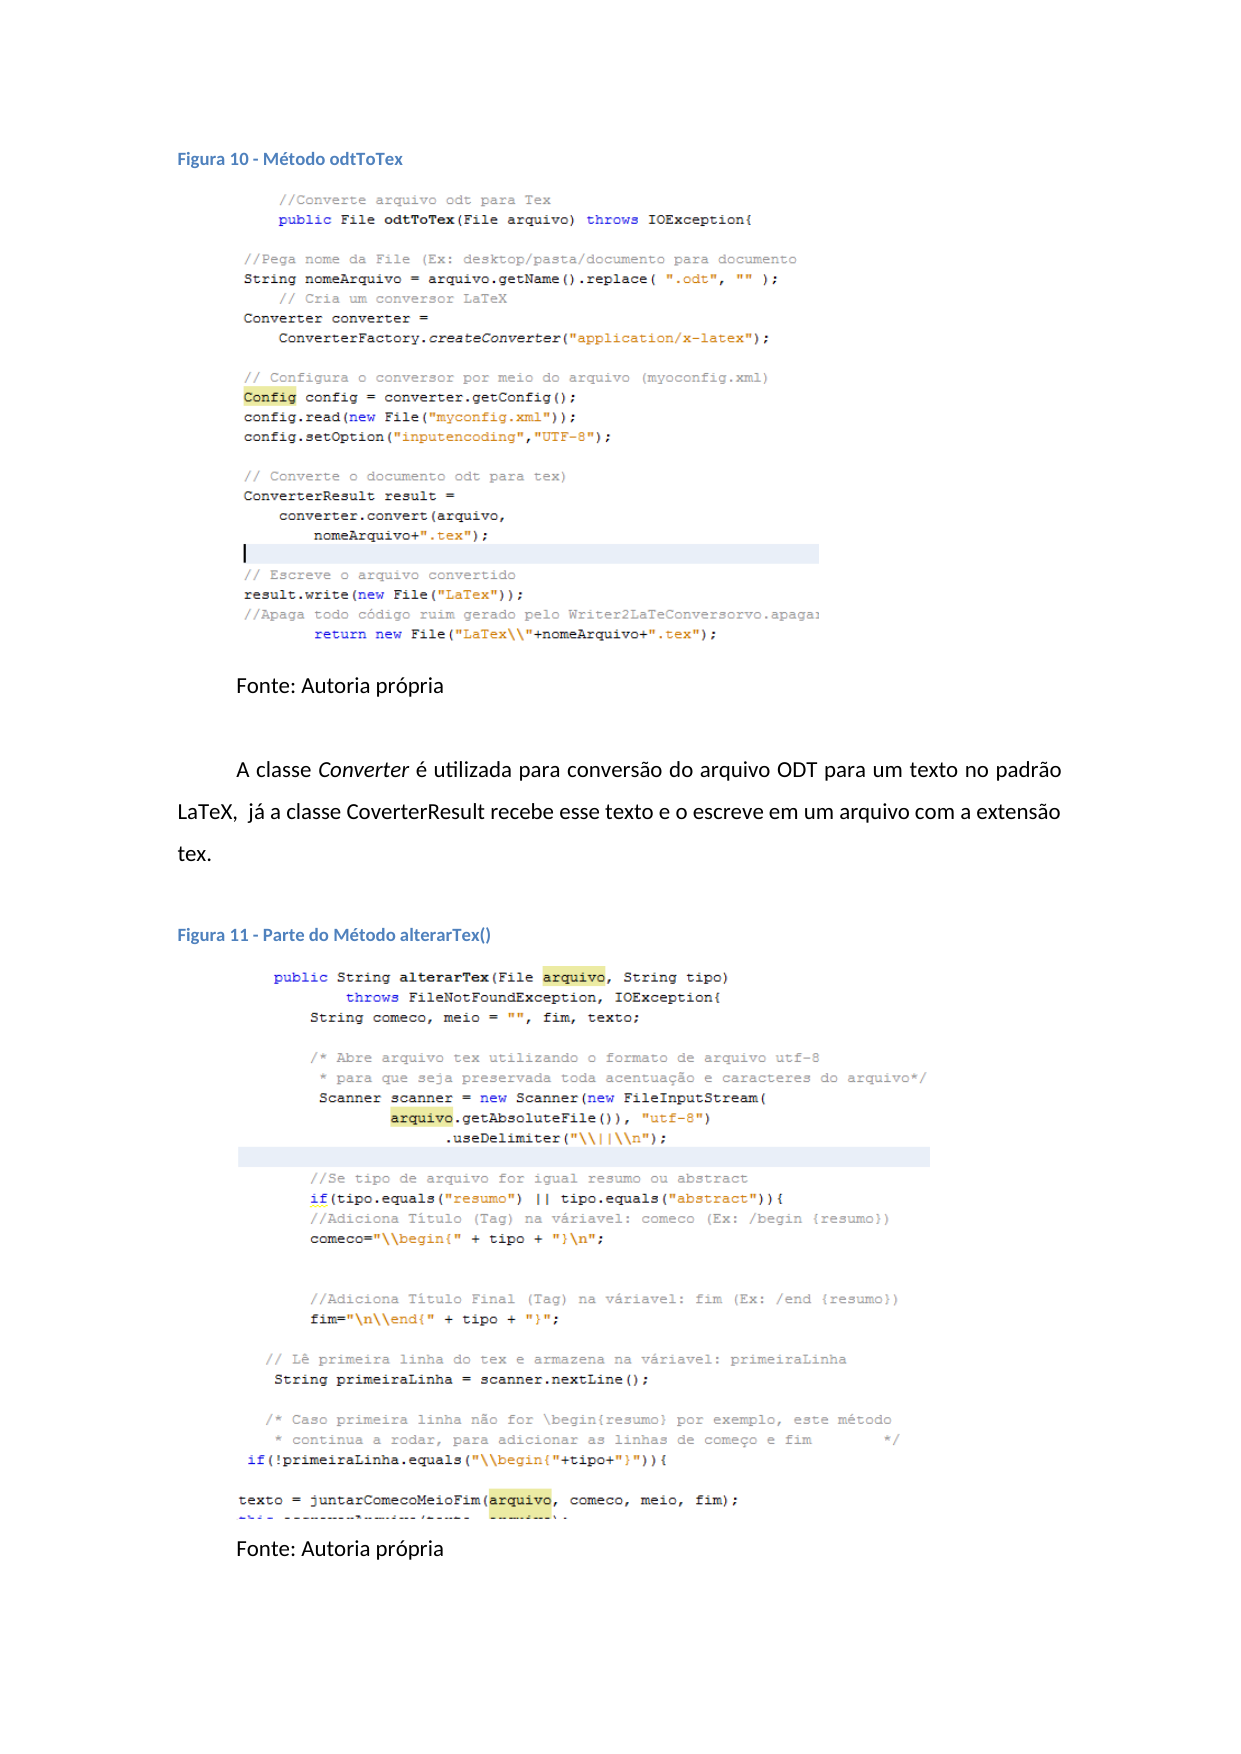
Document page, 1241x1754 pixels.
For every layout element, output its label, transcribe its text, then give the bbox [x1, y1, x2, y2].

text Figura 11 - Parte do Método alterarTex() [177, 923, 1063, 946]
text Fonte: Autoria própria [177, 671, 1063, 699]
text Fonte: Autoria própria [177, 1534, 1063, 1562]
text Figura 10 - Método odtToTex [177, 148, 1063, 171]
text A classe Converter é utilizada para conversão do arquivo ODT para um texto no padrão LaTeX, já a classe CoverterResult recebe esse texto e o escreve em um arquivo com a extensão tex. [177, 755, 1063, 867]
